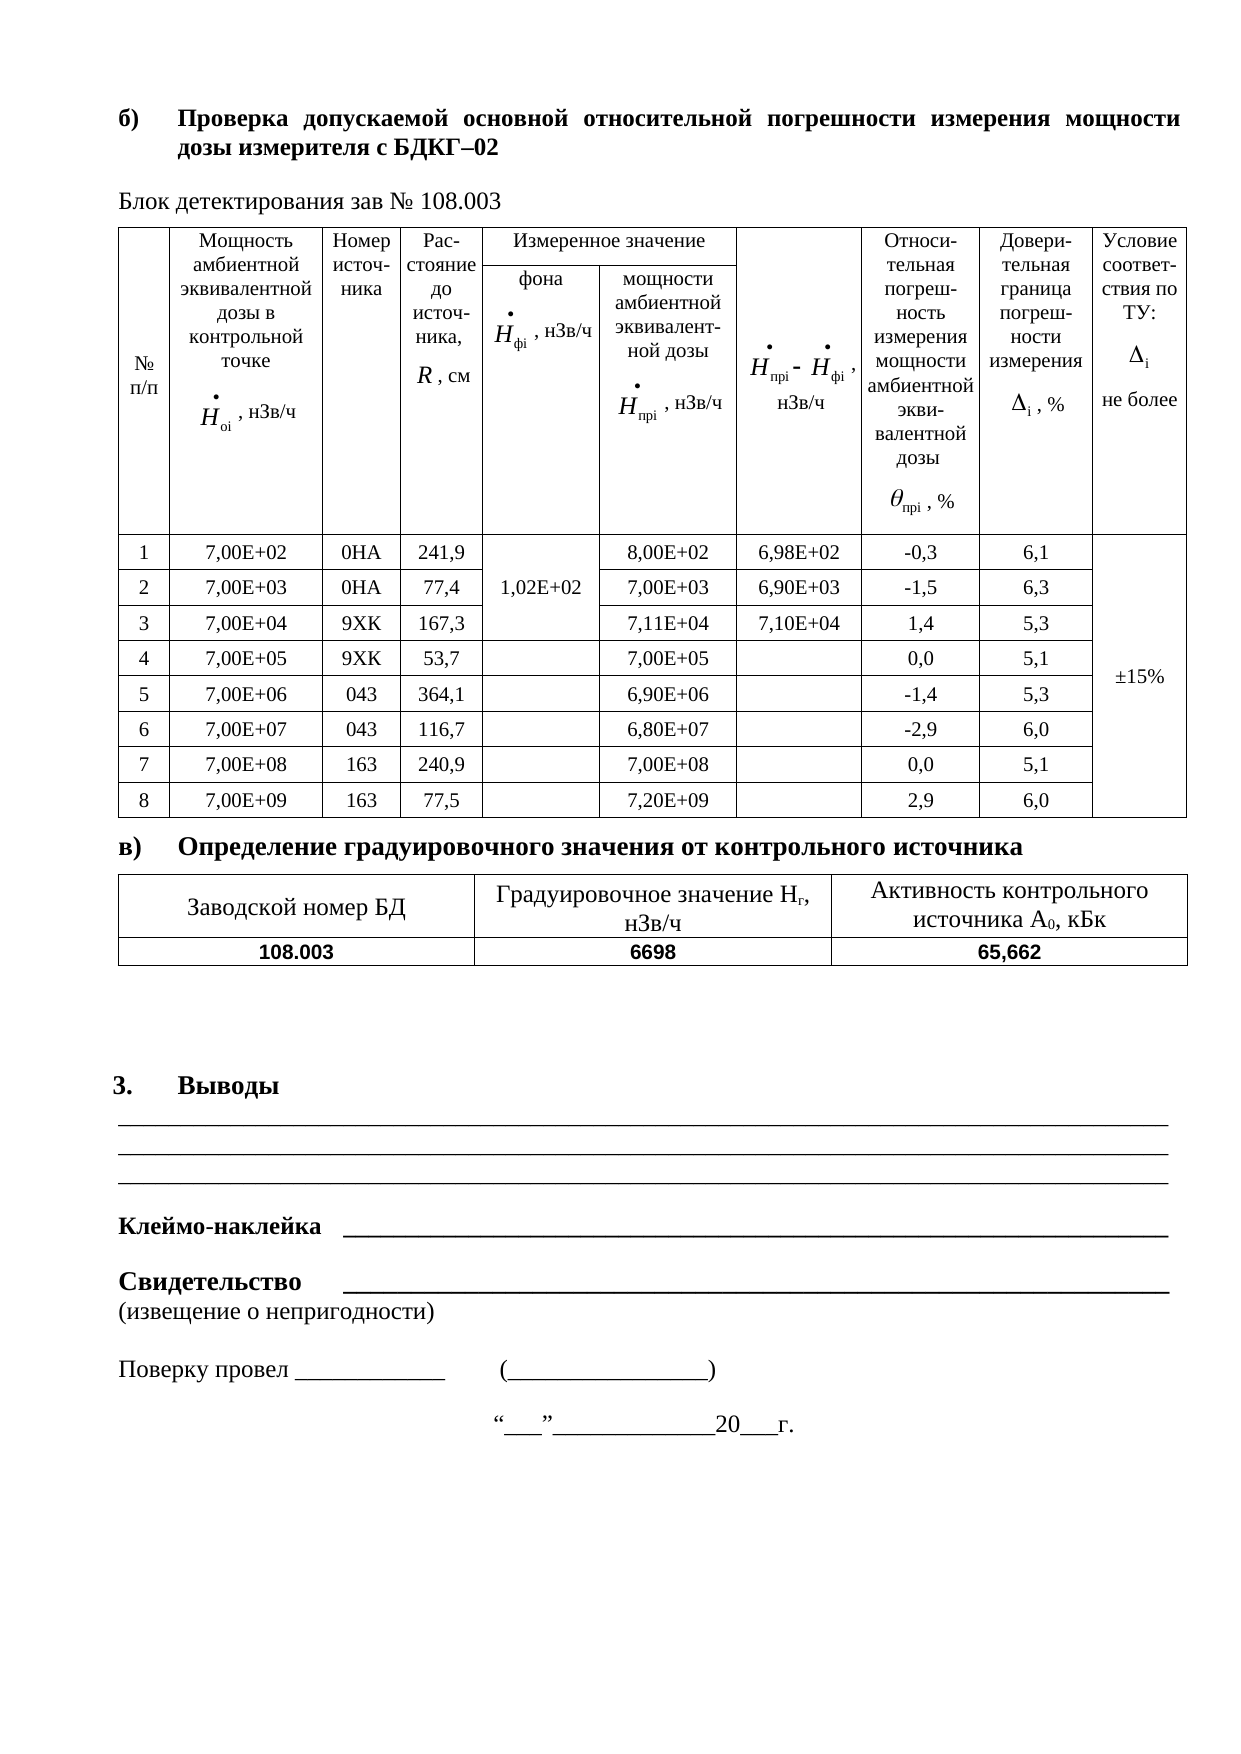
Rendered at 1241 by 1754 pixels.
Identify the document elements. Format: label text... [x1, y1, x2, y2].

text в) Определение градуировочного значения от контрольного источника [118, 831, 1194, 862]
table_cell 5,3 [980, 676, 1092, 711]
table_cell 8,00E+02 [600, 535, 736, 569]
table_cell 1 [119, 535, 169, 569]
table_cell 4 [119, 641, 169, 675]
table_cell 65,662 [832, 938, 1187, 965]
table_cell 9ХК [323, 606, 400, 640]
table_cell 7,00E+08 [600, 747, 736, 782]
subtitle Свидетельство _____________________________________________________________ [118, 1265, 1194, 1296]
table_cell 043 [323, 676, 400, 711]
table_cell [483, 676, 599, 711]
table_header Довери-тельная граница погреш-ности измерения , % [980, 228, 1092, 534]
table_cell 7,00E+08 [170, 747, 322, 782]
table_cell 5 [119, 676, 169, 711]
table_cell 167,3 [401, 606, 482, 640]
table_cell 7,00E+02 [170, 535, 322, 569]
table_cell [483, 712, 599, 746]
table_cell -2,9 [862, 712, 979, 746]
table_cell 043 [323, 712, 400, 746]
table_cell 7,00E+09 [170, 783, 322, 817]
table_cell [737, 783, 861, 817]
table_cell 6 [119, 712, 169, 746]
table_cell [483, 641, 599, 675]
table_cell 77,5 [401, 783, 482, 817]
table_header Условие соответ-ствия по ТУ: не более [1093, 228, 1186, 534]
table_cell 7,00E+05 [170, 641, 322, 675]
table_header Градуировочное значение Нг, нЗв/ч [475, 875, 831, 937]
table_cell [483, 783, 599, 817]
table_header , нЗв/ч [737, 228, 861, 534]
text Поверку провел ____________ (________________) [118, 1354, 1194, 1383]
table_cell ±15% [1093, 535, 1186, 817]
table_cell фона , нЗв/ч [483, 266, 599, 534]
text ____________________________________________________________________________________ [118, 1100, 1194, 1129]
table_cell 7 [119, 747, 169, 782]
table_header Рас-стояние до источ-ника, , см [401, 228, 482, 534]
table_cell 163 [323, 747, 400, 782]
table_cell 7,11E+04 [600, 606, 736, 640]
table_cell 0,0 [862, 641, 979, 675]
table_cell 364,1 [401, 676, 482, 711]
text ____________________________________________________________________________________ [118, 1158, 1194, 1186]
table_cell 9ХК [323, 641, 400, 675]
table_header Заводской номер БД [119, 875, 474, 937]
table_cell 0НА [323, 570, 400, 604]
table_header Измеренное значение [483, 228, 736, 265]
text б) Проверка допускаемой основной относительной погрешности измерения мощности дозы измерителя с БДКГ–02 [118, 103, 1181, 161]
table_cell [483, 747, 599, 782]
table_cell 6,0 [980, 783, 1092, 817]
table_cell 6,3 [980, 570, 1092, 604]
table_cell 6,98E+02 [737, 535, 861, 569]
table_cell 6698 [475, 938, 831, 965]
table_header № п/п [119, 228, 169, 534]
table_cell 1,02E+02 [483, 535, 599, 640]
table_cell -1,4 [862, 676, 979, 711]
table_cell [737, 747, 861, 782]
table_cell 2 [119, 570, 169, 604]
table_cell 163 [323, 783, 400, 817]
table_cell 241,9 [401, 535, 482, 569]
table_cell 7,00E+03 [170, 570, 322, 604]
table_cell 5,1 [980, 747, 1092, 782]
table_cell мощности амбиентной эквивалент-ной дозы , нЗв/ч [600, 266, 736, 534]
table_cell 7,00E+06 [170, 676, 322, 711]
table_cell 0НА [323, 535, 400, 569]
table_cell 7,10E+04 [737, 606, 861, 640]
table_cell 5,3 [980, 606, 1092, 640]
text Блок детектирования зав № 108.003 [118, 186, 1194, 214]
table_cell 116,7 [401, 712, 482, 746]
table_cell 240,9 [401, 747, 482, 782]
table_cell 77,4 [401, 570, 482, 604]
table_cell 7,20E+09 [600, 783, 736, 817]
subtitle Клеймо-наклейка __________________________________________________________________ [118, 1211, 1194, 1240]
table_cell 7,00E+05 [600, 641, 736, 675]
table_cell 3 [119, 606, 169, 640]
table_cell 108.003 [119, 938, 474, 965]
table_cell 6,0 [980, 712, 1092, 746]
subtitle 3. Выводы [112, 1069, 1194, 1100]
table_cell 6,90E+03 [737, 570, 861, 604]
text (извещение о непригодности) [118, 1296, 1194, 1325]
text “___”_____________20___г. [118, 1409, 1194, 1438]
table_cell 0,0 [862, 747, 979, 782]
table_cell 6,1 [980, 535, 1092, 569]
table_cell 5,1 [980, 641, 1092, 675]
table_header Мощность амбиентной эквивалентной дозы в контрольной точке , нЗв/ч [170, 228, 322, 534]
table_cell [737, 712, 861, 746]
table_cell 7,00E+03 [600, 570, 736, 604]
table_cell [737, 641, 861, 675]
table_cell -1,5 [862, 570, 979, 604]
table_cell 7,00E+04 [170, 606, 322, 640]
table_cell 53,7 [401, 641, 482, 675]
table_cell 2,9 [862, 783, 979, 817]
table_cell 8 [119, 783, 169, 817]
table_cell -0,3 [862, 535, 979, 569]
table_cell 6,80E+07 [600, 712, 736, 746]
table_cell [737, 676, 861, 711]
table_cell 1,4 [862, 606, 979, 640]
text ____________________________________________________________________________________ [118, 1129, 1194, 1158]
table_header Номер источ-ника [323, 228, 400, 534]
table_cell 7,00E+07 [170, 712, 322, 746]
table_header Относи-тельная погреш-ность измерения мощности амбиентной экви-валентной дозы , % [862, 228, 979, 534]
table_header Активность контрольного источника А0, кБк [832, 875, 1187, 937]
table_cell 6,90E+06 [600, 676, 736, 711]
